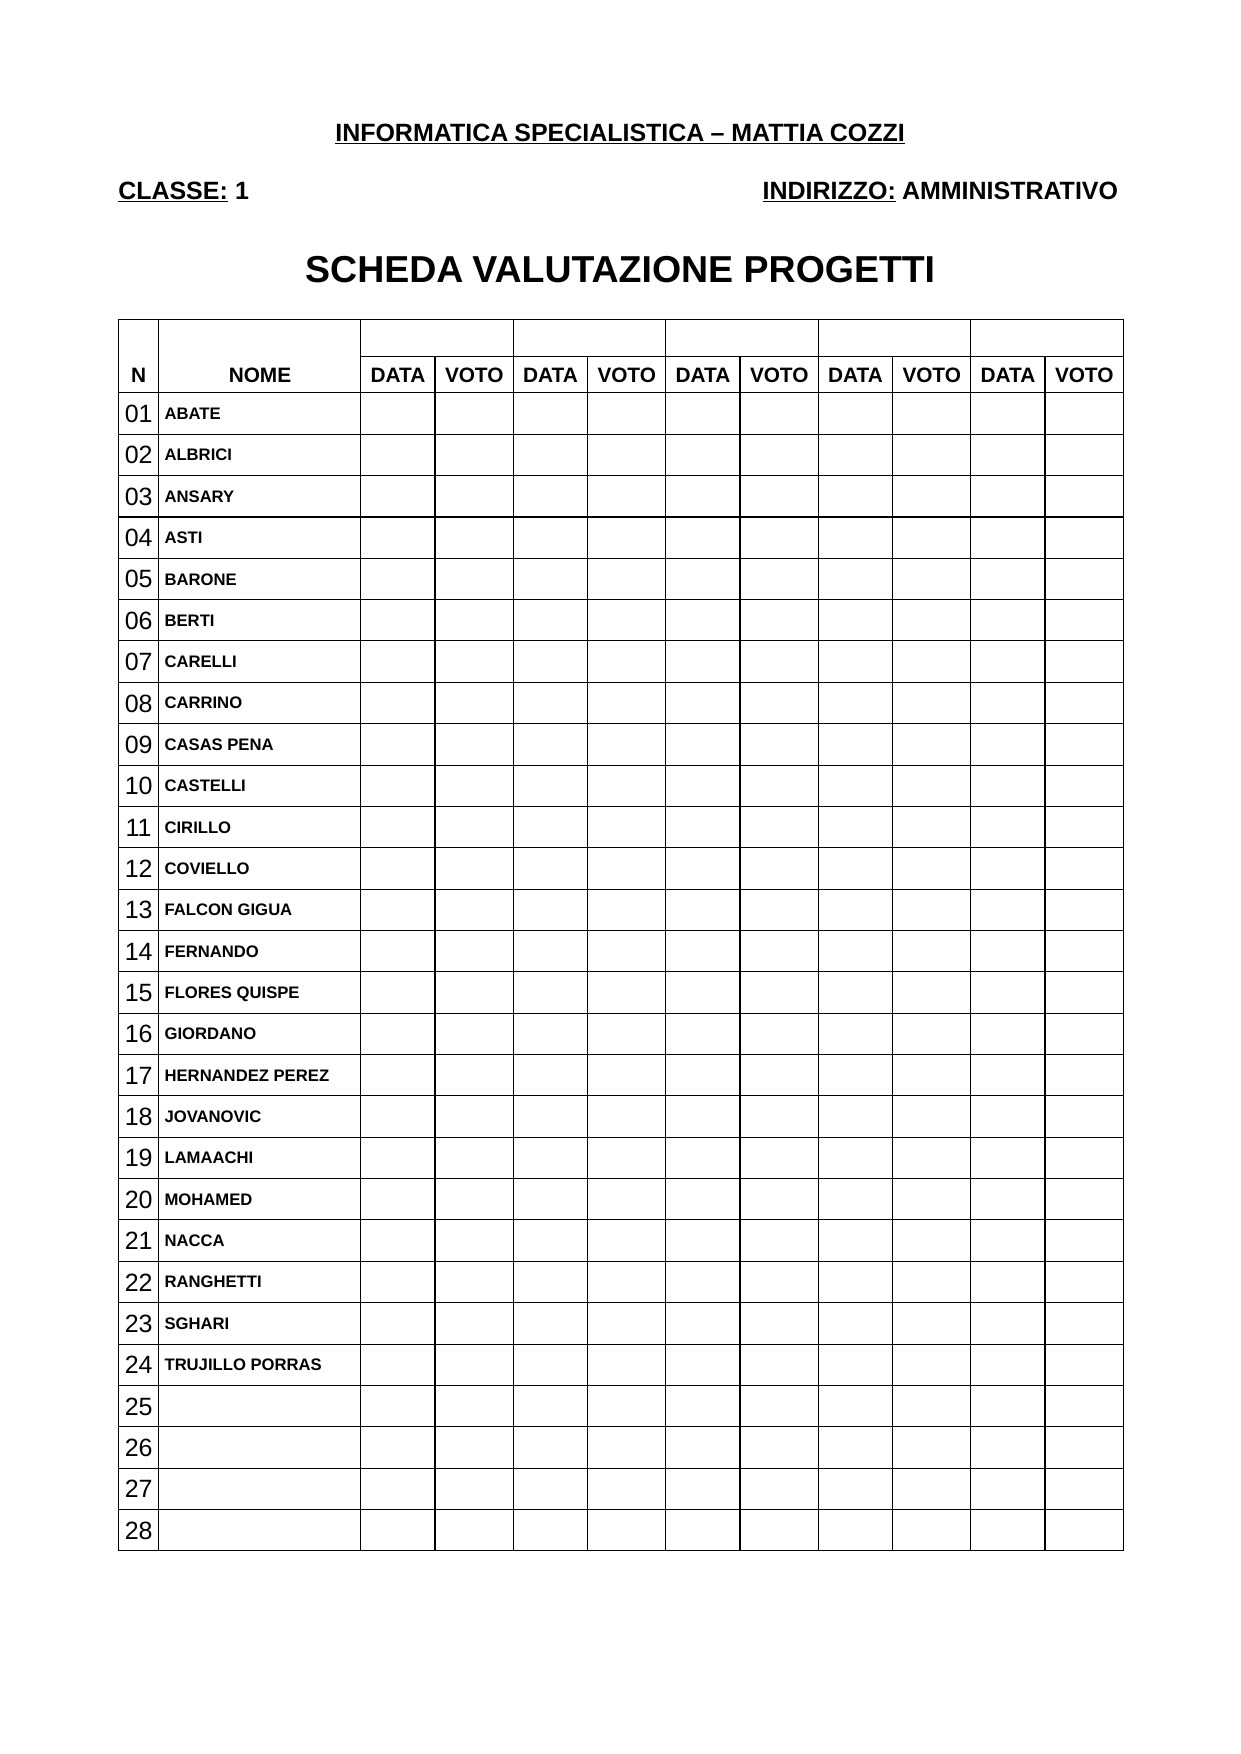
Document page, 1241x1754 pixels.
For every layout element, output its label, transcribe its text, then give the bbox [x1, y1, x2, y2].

table_cell [819, 1096, 892, 1137]
table_cell [1046, 972, 1123, 1013]
table_cell [1046, 1055, 1123, 1095]
table_cell [819, 641, 892, 682]
table_cell [971, 1055, 1044, 1095]
table_cell [436, 1303, 513, 1343]
table_cell [666, 393, 739, 434]
table_cell [436, 1427, 513, 1467]
table_cell [893, 600, 970, 640]
table_cell [893, 1055, 970, 1095]
table_cell [436, 1510, 513, 1550]
table_cell [666, 724, 739, 764]
table_cell VOTO [436, 357, 513, 392]
table_cell 06 [119, 600, 158, 640]
table_cell [436, 559, 513, 599]
table_cell [159, 1386, 360, 1426]
table_cell [436, 724, 513, 764]
table_cell [893, 1014, 970, 1054]
table_cell [741, 1014, 818, 1054]
table_cell [436, 1469, 513, 1509]
table_cell VOTO [741, 357, 818, 392]
table_cell [971, 1220, 1044, 1261]
table_cell [1046, 683, 1123, 723]
table_cell [1046, 1345, 1123, 1385]
table_cell [741, 476, 818, 516]
table_cell [893, 1138, 970, 1178]
table_cell [893, 641, 970, 682]
table_cell 24 [119, 1345, 158, 1385]
table_cell [741, 518, 818, 558]
table_cell COVIELLO [159, 848, 360, 888]
table_cell [514, 931, 587, 971]
table_cell [666, 559, 739, 599]
table_cell [893, 724, 970, 764]
table_cell [819, 1427, 892, 1467]
table_cell [1046, 848, 1123, 888]
table_cell [741, 683, 818, 723]
table_cell [514, 1014, 587, 1054]
table_cell [666, 518, 739, 558]
text INFORMATICA SPECIALISTICA – MATTIA COZZI [118, 118, 1122, 147]
table_cell [361, 1138, 434, 1178]
table_cell [819, 931, 892, 971]
table_cell [588, 724, 665, 764]
table_cell ALBRICI [159, 435, 360, 475]
table_cell [1046, 476, 1123, 516]
table_cell [514, 1427, 587, 1467]
table_cell ASTI [159, 518, 360, 558]
table_cell 14 [119, 931, 158, 971]
table_cell [971, 435, 1044, 475]
table_cell [741, 807, 818, 847]
table_cell [588, 1096, 665, 1137]
table_cell DATA [666, 357, 739, 392]
table_cell [514, 641, 587, 682]
table_cell [1046, 1469, 1123, 1509]
table_cell [1046, 931, 1123, 971]
table_header [666, 320, 818, 356]
table_cell [361, 641, 434, 682]
table_cell [819, 848, 892, 888]
table_cell 12 [119, 848, 158, 888]
table_cell [588, 931, 665, 971]
table_cell [1046, 1427, 1123, 1467]
table_header N [119, 320, 158, 392]
table_cell [819, 1055, 892, 1095]
table_cell [514, 518, 587, 558]
table_cell [819, 559, 892, 599]
table_cell [971, 807, 1044, 847]
table_cell [819, 807, 892, 847]
table_cell [1046, 1014, 1123, 1054]
table_cell [819, 1138, 892, 1178]
table_cell [514, 1138, 587, 1178]
table_cell [971, 1262, 1044, 1302]
table_cell [741, 972, 818, 1013]
table_cell [514, 1345, 587, 1385]
table_cell [361, 518, 434, 558]
table_cell [361, 1179, 434, 1219]
table_cell [588, 1427, 665, 1467]
table_cell [971, 641, 1044, 682]
table_cell [514, 559, 587, 599]
table_cell [436, 1014, 513, 1054]
table_cell [819, 1345, 892, 1385]
table_cell [361, 1096, 434, 1137]
table_cell [436, 518, 513, 558]
table_cell [741, 1262, 818, 1302]
table_cell [971, 683, 1044, 723]
table_cell [361, 724, 434, 764]
table_cell [588, 1179, 665, 1219]
table_cell [893, 1345, 970, 1385]
table_cell VOTO [893, 357, 970, 392]
table_cell JOVANOVIC [159, 1096, 360, 1137]
table_cell [436, 1096, 513, 1137]
table_cell [666, 600, 739, 640]
table_cell [588, 1262, 665, 1302]
table_cell [436, 766, 513, 806]
table_cell 27 [119, 1469, 158, 1509]
table_cell 25 [119, 1386, 158, 1426]
table_cell [436, 807, 513, 847]
table_cell [971, 1138, 1044, 1178]
table_cell [588, 600, 665, 640]
table_cell 07 [119, 641, 158, 682]
table_cell FERNANDO [159, 931, 360, 971]
table_cell [971, 600, 1044, 640]
table_cell [666, 683, 739, 723]
table_cell [819, 972, 892, 1013]
table_cell [436, 1386, 513, 1426]
table_cell [741, 435, 818, 475]
table_cell [819, 476, 892, 516]
table_cell 08 [119, 683, 158, 723]
table_cell [1046, 807, 1123, 847]
table_cell [971, 766, 1044, 806]
table_cell 03 [119, 476, 158, 516]
text CLASSE: 1 INDIRIZZO: AMMINISTRATIVO [118, 176, 1122, 204]
table_cell [361, 1386, 434, 1426]
table_header [514, 320, 665, 356]
table_cell [361, 890, 434, 930]
table_cell [666, 1345, 739, 1385]
table_cell [588, 1345, 665, 1385]
table_cell [361, 766, 434, 806]
table_cell [361, 972, 434, 1013]
table_cell [514, 1096, 587, 1137]
table_cell [436, 972, 513, 1013]
table_cell [741, 1220, 818, 1261]
table_cell [436, 890, 513, 930]
table_cell [1046, 1262, 1123, 1302]
table_cell 22 [119, 1262, 158, 1302]
table_cell [361, 600, 434, 640]
table_cell [741, 559, 818, 599]
table_cell [436, 476, 513, 516]
table_cell [666, 1510, 739, 1550]
table_cell [588, 683, 665, 723]
table_cell [893, 518, 970, 558]
table_cell [893, 683, 970, 723]
table_cell [361, 435, 434, 475]
table_cell [893, 559, 970, 599]
table_cell CARRINO [159, 683, 360, 723]
table_cell [666, 1386, 739, 1426]
table_cell [893, 848, 970, 888]
table_cell [436, 1179, 513, 1219]
table_cell [666, 890, 739, 930]
table_cell [971, 518, 1044, 558]
table_cell CASTELLI [159, 766, 360, 806]
table_cell [819, 1220, 892, 1261]
table_cell [893, 766, 970, 806]
table_cell 02 [119, 435, 158, 475]
table_cell [361, 1469, 434, 1509]
table_cell [971, 931, 1044, 971]
table_cell [436, 435, 513, 475]
table_cell [436, 641, 513, 682]
table_cell [514, 890, 587, 930]
table_cell SGHARI [159, 1303, 360, 1343]
table_cell DATA [819, 357, 892, 392]
table_cell [666, 1220, 739, 1261]
table_cell [741, 848, 818, 888]
text SCHEDA VALUTAZIONE PROGETTI [118, 247, 1122, 291]
table_header [361, 320, 513, 356]
table_cell [741, 1303, 818, 1343]
table_cell [588, 972, 665, 1013]
table_cell [588, 559, 665, 599]
table_cell [436, 1345, 513, 1385]
table_cell [971, 1386, 1044, 1426]
table_cell BERTI [159, 600, 360, 640]
table_cell [1046, 1510, 1123, 1550]
table_cell [893, 1303, 970, 1343]
table_cell [741, 1138, 818, 1178]
table_cell [514, 683, 587, 723]
table_cell [1046, 1096, 1123, 1137]
table_cell [971, 1345, 1044, 1385]
table_cell [666, 848, 739, 888]
table_cell RANGHETTI [159, 1262, 360, 1302]
table_cell [361, 559, 434, 599]
table_cell [666, 766, 739, 806]
table_cell [893, 1179, 970, 1219]
table_cell FLORES QUISPE [159, 972, 360, 1013]
table_cell [514, 972, 587, 1013]
table_cell [514, 766, 587, 806]
table_cell DATA [361, 357, 434, 392]
table_cell [893, 1262, 970, 1302]
table_cell [1046, 1179, 1123, 1219]
table_cell [514, 1469, 587, 1509]
table_cell [741, 766, 818, 806]
table_cell 19 [119, 1138, 158, 1178]
table_cell [893, 931, 970, 971]
table_cell [361, 1055, 434, 1095]
table_cell DATA [971, 357, 1044, 392]
table_cell [514, 1179, 587, 1219]
table_cell [819, 766, 892, 806]
table_cell [436, 683, 513, 723]
table_cell [514, 1262, 587, 1302]
table_cell [588, 435, 665, 475]
table_cell 28 [119, 1510, 158, 1550]
table_cell [666, 476, 739, 516]
table_cell [1046, 600, 1123, 640]
table_cell [588, 1220, 665, 1261]
table_cell [514, 435, 587, 475]
table_cell [588, 890, 665, 930]
table_cell [666, 1096, 739, 1137]
table_cell [666, 1303, 739, 1343]
table_cell [819, 1179, 892, 1219]
table_cell [588, 848, 665, 888]
table_cell [1046, 518, 1123, 558]
table_cell [893, 1096, 970, 1137]
table_cell [741, 1386, 818, 1426]
table_cell CASAS PENA [159, 724, 360, 764]
table_cell [588, 1138, 665, 1178]
table_cell [1046, 1303, 1123, 1343]
table_cell [741, 393, 818, 434]
table_cell [436, 600, 513, 640]
table_cell [588, 1055, 665, 1095]
table_cell [971, 890, 1044, 930]
table_cell NACCA [159, 1220, 360, 1261]
table_cell [971, 1510, 1044, 1550]
table_cell [819, 518, 892, 558]
table_cell [361, 1220, 434, 1261]
table_cell [971, 393, 1044, 434]
table_cell 16 [119, 1014, 158, 1054]
table_cell [588, 807, 665, 847]
table_cell [1046, 559, 1123, 599]
table_cell [666, 1179, 739, 1219]
table_cell 04 [119, 518, 158, 558]
table_cell [741, 1096, 818, 1137]
table_cell [514, 1510, 587, 1550]
table_cell [893, 972, 970, 1013]
table_header NOME [159, 320, 360, 392]
table_cell [666, 1055, 739, 1095]
table_cell ANSARY [159, 476, 360, 516]
table_cell [588, 1303, 665, 1343]
table_cell [971, 1096, 1044, 1137]
table_cell [588, 1014, 665, 1054]
table_cell [361, 1014, 434, 1054]
table_cell [741, 890, 818, 930]
table_cell VOTO [1046, 357, 1123, 392]
table_cell [361, 1262, 434, 1302]
table_cell [361, 683, 434, 723]
table_cell [741, 724, 818, 764]
table_cell [361, 1303, 434, 1343]
table_cell [666, 1138, 739, 1178]
table_cell [819, 600, 892, 640]
table_cell [514, 1220, 587, 1261]
table_cell [893, 1220, 970, 1261]
table_cell 26 [119, 1427, 158, 1467]
table_cell [819, 1510, 892, 1550]
table_cell [819, 890, 892, 930]
table_cell [666, 972, 739, 1013]
table_cell [741, 1469, 818, 1509]
table_cell [436, 393, 513, 434]
table_cell [514, 724, 587, 764]
table_cell [971, 476, 1044, 516]
table_cell [588, 766, 665, 806]
table_cell [588, 641, 665, 682]
table_cell [361, 931, 434, 971]
table_cell LAMAACHI [159, 1138, 360, 1178]
table_cell [588, 1469, 665, 1509]
table_cell [159, 1427, 360, 1467]
table_cell [666, 931, 739, 971]
table_cell [741, 1510, 818, 1550]
table_cell [893, 807, 970, 847]
table_cell [666, 1014, 739, 1054]
table_cell [741, 1055, 818, 1095]
table_cell [436, 1138, 513, 1178]
table_cell [436, 1220, 513, 1261]
table_cell [1046, 641, 1123, 682]
table_cell [971, 1427, 1044, 1467]
table_cell [971, 1179, 1044, 1219]
table_cell [514, 600, 587, 640]
table_cell [819, 1386, 892, 1426]
table_cell DATA [514, 357, 587, 392]
table_cell TRUJILLO PORRAS [159, 1345, 360, 1385]
table_cell [1046, 724, 1123, 764]
table_cell [1046, 766, 1123, 806]
table_cell 09 [119, 724, 158, 764]
table_cell [819, 724, 892, 764]
table_cell [971, 1014, 1044, 1054]
table_cell ABATE [159, 393, 360, 434]
table_cell [588, 1386, 665, 1426]
table_cell [1046, 1386, 1123, 1426]
table_cell [1046, 393, 1123, 434]
table_cell 21 [119, 1220, 158, 1261]
table_cell [588, 476, 665, 516]
table_cell [361, 476, 434, 516]
table_cell [971, 972, 1044, 1013]
table_cell 15 [119, 972, 158, 1013]
table_cell BARONE [159, 559, 360, 599]
table_cell [666, 435, 739, 475]
table_cell [666, 1427, 739, 1467]
table_cell [514, 1303, 587, 1343]
table_cell [893, 476, 970, 516]
table_cell 18 [119, 1096, 158, 1137]
table_cell [514, 1055, 587, 1095]
table_cell [666, 1469, 739, 1509]
table_cell [741, 1345, 818, 1385]
table_cell 11 [119, 807, 158, 847]
table_cell [361, 1427, 434, 1467]
table_cell 17 [119, 1055, 158, 1095]
table_cell [159, 1510, 360, 1550]
table_cell 01 [119, 393, 158, 434]
table_cell [741, 1179, 818, 1219]
table_cell [741, 600, 818, 640]
table_cell [666, 1262, 739, 1302]
table_cell [741, 1427, 818, 1467]
table_cell GIORDANO [159, 1014, 360, 1054]
table_cell [361, 848, 434, 888]
table_cell [741, 931, 818, 971]
table_cell [819, 1262, 892, 1302]
table_cell 20 [119, 1179, 158, 1219]
table_cell [1046, 1138, 1123, 1178]
table_cell [514, 476, 587, 516]
table_cell [971, 1469, 1044, 1509]
table_cell [819, 435, 892, 475]
table_cell [514, 1386, 587, 1426]
table_cell [159, 1469, 360, 1509]
table_cell [436, 1262, 513, 1302]
table_cell [514, 848, 587, 888]
table_cell MOHAMED [159, 1179, 360, 1219]
table_cell [893, 393, 970, 434]
table_cell FALCON GIGUA [159, 890, 360, 930]
table_cell [436, 1055, 513, 1095]
table_cell [819, 393, 892, 434]
table_cell [893, 1469, 970, 1509]
table_cell CIRILLO [159, 807, 360, 847]
table_cell [741, 641, 818, 682]
table_cell [819, 1014, 892, 1054]
table_cell HERNANDEZ PEREZ [159, 1055, 360, 1095]
table_cell 10 [119, 766, 158, 806]
table_cell [588, 393, 665, 434]
table_cell [514, 807, 587, 847]
table_cell [514, 393, 587, 434]
table_cell [893, 1386, 970, 1426]
table_cell [666, 807, 739, 847]
table_cell [971, 559, 1044, 599]
table_cell [893, 890, 970, 930]
table_header [819, 320, 970, 356]
table_cell [819, 683, 892, 723]
table_cell 23 [119, 1303, 158, 1343]
table_cell [361, 1345, 434, 1385]
table_cell [1046, 1220, 1123, 1261]
table_cell 13 [119, 890, 158, 930]
table_cell [893, 1427, 970, 1467]
table_cell [971, 1303, 1044, 1343]
table_cell [893, 1510, 970, 1550]
table_cell [436, 931, 513, 971]
table_cell [1046, 890, 1123, 930]
table_cell [588, 1510, 665, 1550]
table_cell [971, 848, 1044, 888]
table_cell [436, 848, 513, 888]
table_cell [819, 1469, 892, 1509]
table_cell [361, 393, 434, 434]
table_cell [819, 1303, 892, 1343]
table_cell [361, 807, 434, 847]
table_cell 05 [119, 559, 158, 599]
table_cell [588, 518, 665, 558]
table_cell [361, 1510, 434, 1550]
table_header [971, 320, 1123, 356]
table_cell CARELLI [159, 641, 360, 682]
table_cell [971, 724, 1044, 764]
table_cell [666, 641, 739, 682]
table_cell VOTO [588, 357, 665, 392]
table_cell [1046, 435, 1123, 475]
table_cell [893, 435, 970, 475]
